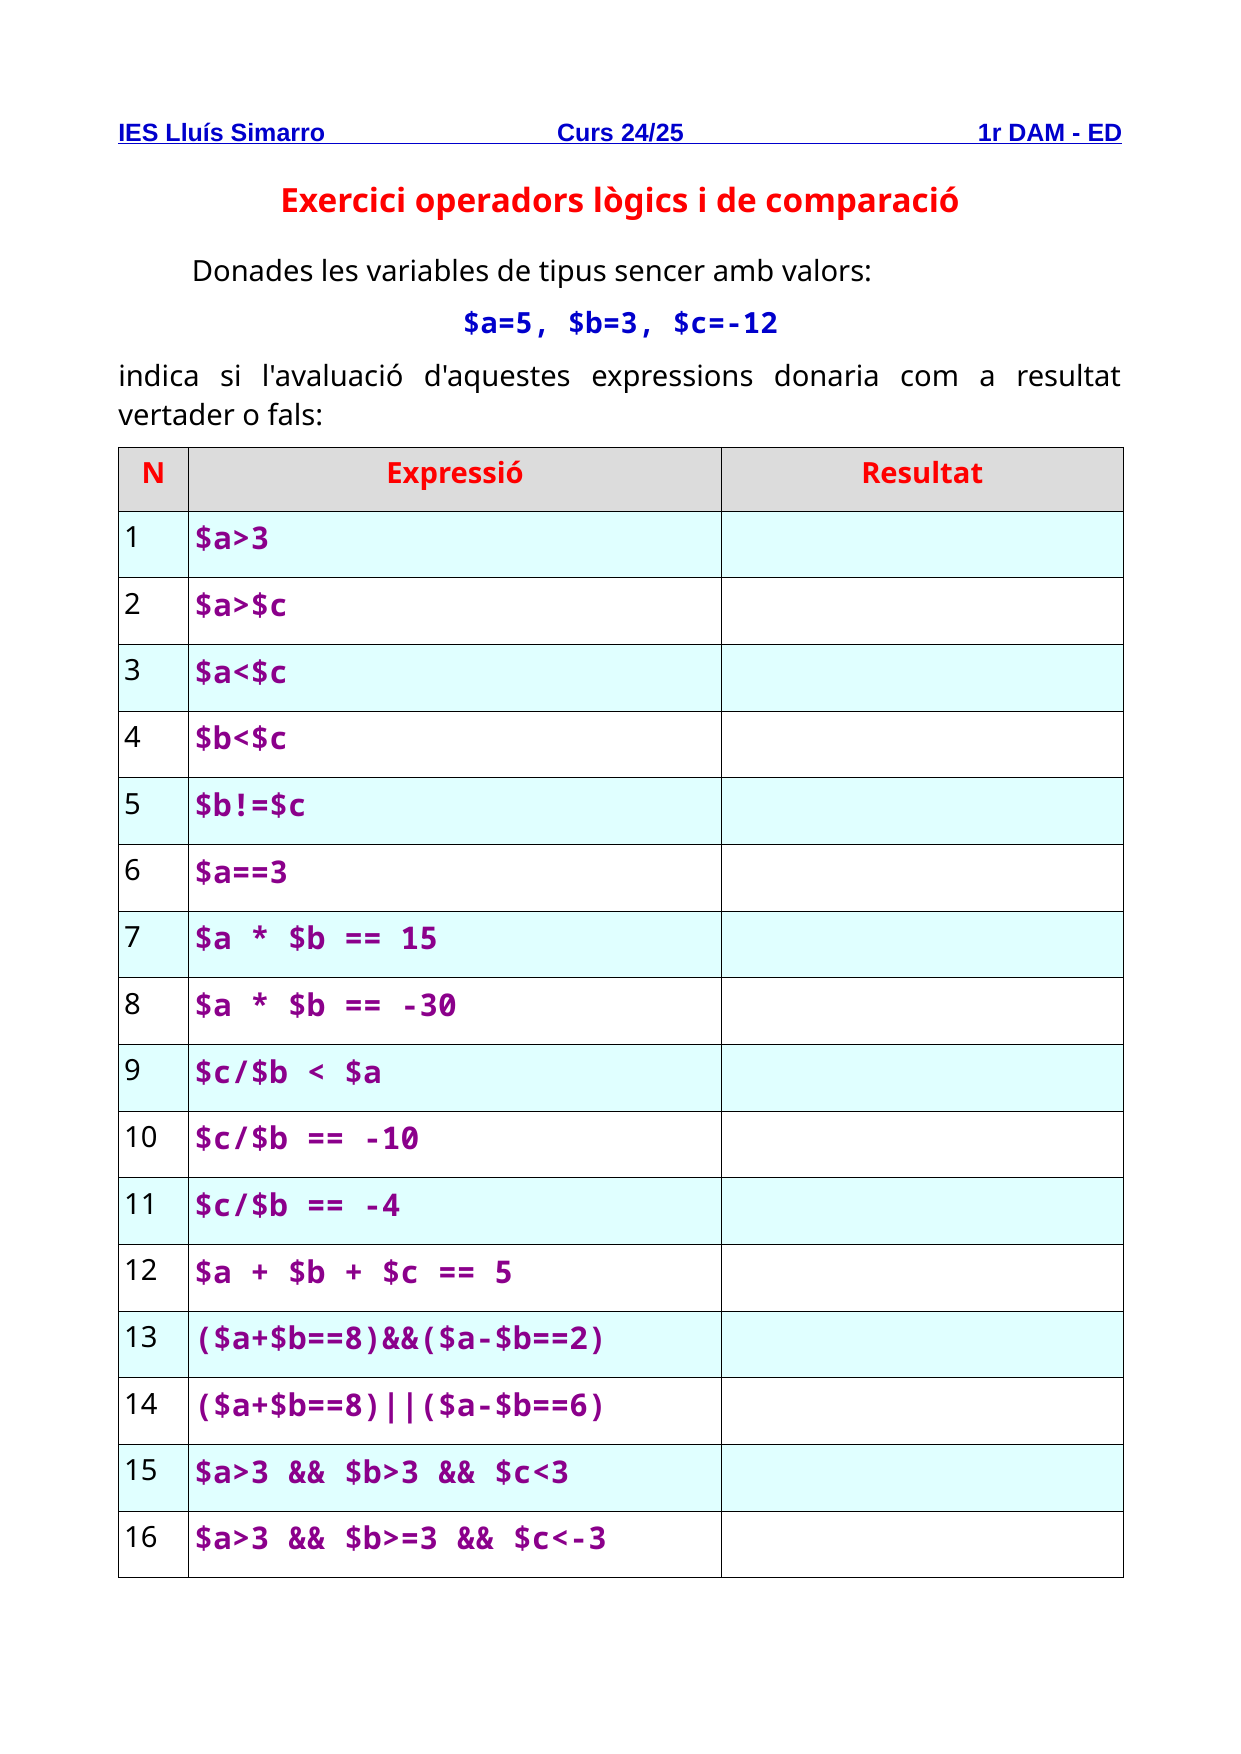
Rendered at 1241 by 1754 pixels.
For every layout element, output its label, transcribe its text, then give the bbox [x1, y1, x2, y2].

table_cell [722, 778, 1123, 844]
table_cell [722, 712, 1123, 777]
table_header Resultat [722, 448, 1123, 511]
table_cell 3 [119, 645, 188, 711]
table_cell $a>3 && $b>3 && $c<3 [189, 1445, 721, 1511]
table_cell 5 [119, 778, 188, 844]
table_cell 14 [119, 1378, 188, 1444]
table_cell [722, 578, 1123, 644]
table_cell 1 [119, 512, 188, 577]
table_cell $a + $b + $c == 5 [189, 1245, 721, 1311]
table_cell $b<$c [189, 712, 721, 777]
table_cell [722, 978, 1123, 1044]
table_cell [722, 1178, 1123, 1244]
table_cell 11 [119, 1178, 188, 1244]
text indica si l'avaluació d'aquestes expressions donaria com a resultat vertader o fals: [118, 355, 1122, 434]
table_cell [722, 512, 1123, 577]
table_cell ($a+$b==8)&&($a-$b==2) [189, 1312, 721, 1377]
table_cell $a>$c [189, 578, 721, 644]
table_cell 2 [119, 578, 188, 644]
table_cell 8 [119, 978, 188, 1044]
text Exercici operadors lògics i de comparació [118, 176, 1122, 222]
table_cell $a * $b == -30 [189, 978, 721, 1044]
table_cell $c/$b == -4 [189, 1178, 721, 1244]
table_cell [722, 645, 1123, 711]
table_cell $c/$b < $a [189, 1045, 721, 1111]
table_cell $a<$c [189, 645, 721, 711]
table_cell $a==3 [189, 845, 721, 911]
table_header N [119, 448, 188, 511]
table_cell [722, 1445, 1123, 1511]
table_cell ($a+$b==8)||($a-$b==6) [189, 1378, 721, 1444]
table_cell $a>3 [189, 512, 721, 577]
table_cell [722, 1312, 1123, 1377]
table_cell [722, 912, 1123, 977]
table_cell 15 [119, 1445, 188, 1511]
table_cell $a * $b == 15 [189, 912, 721, 977]
text $a=5, $b=3, $c=-12 [118, 303, 1122, 342]
table_cell $c/$b == -10 [189, 1112, 721, 1177]
table_cell $b!=$c [189, 778, 721, 844]
table_cell 16 [119, 1512, 188, 1577]
table_header Expressió [189, 448, 721, 511]
text Donades les variables de tipus sencer amb valors: [118, 251, 1122, 290]
table_cell [722, 1245, 1123, 1311]
table_cell 12 [119, 1245, 188, 1311]
table_cell 6 [119, 845, 188, 911]
table_cell [722, 1112, 1123, 1177]
table_cell [722, 845, 1123, 911]
table_cell [722, 1045, 1123, 1111]
table_cell $a>3 && $b>=3 && $c<-3 [189, 1512, 721, 1577]
table_cell 13 [119, 1312, 188, 1377]
table_cell [722, 1378, 1123, 1444]
table_cell [722, 1512, 1123, 1577]
table_cell 4 [119, 712, 188, 777]
table_cell 10 [119, 1112, 188, 1177]
table_cell 7 [119, 912, 188, 977]
table_cell 9 [119, 1045, 188, 1111]
